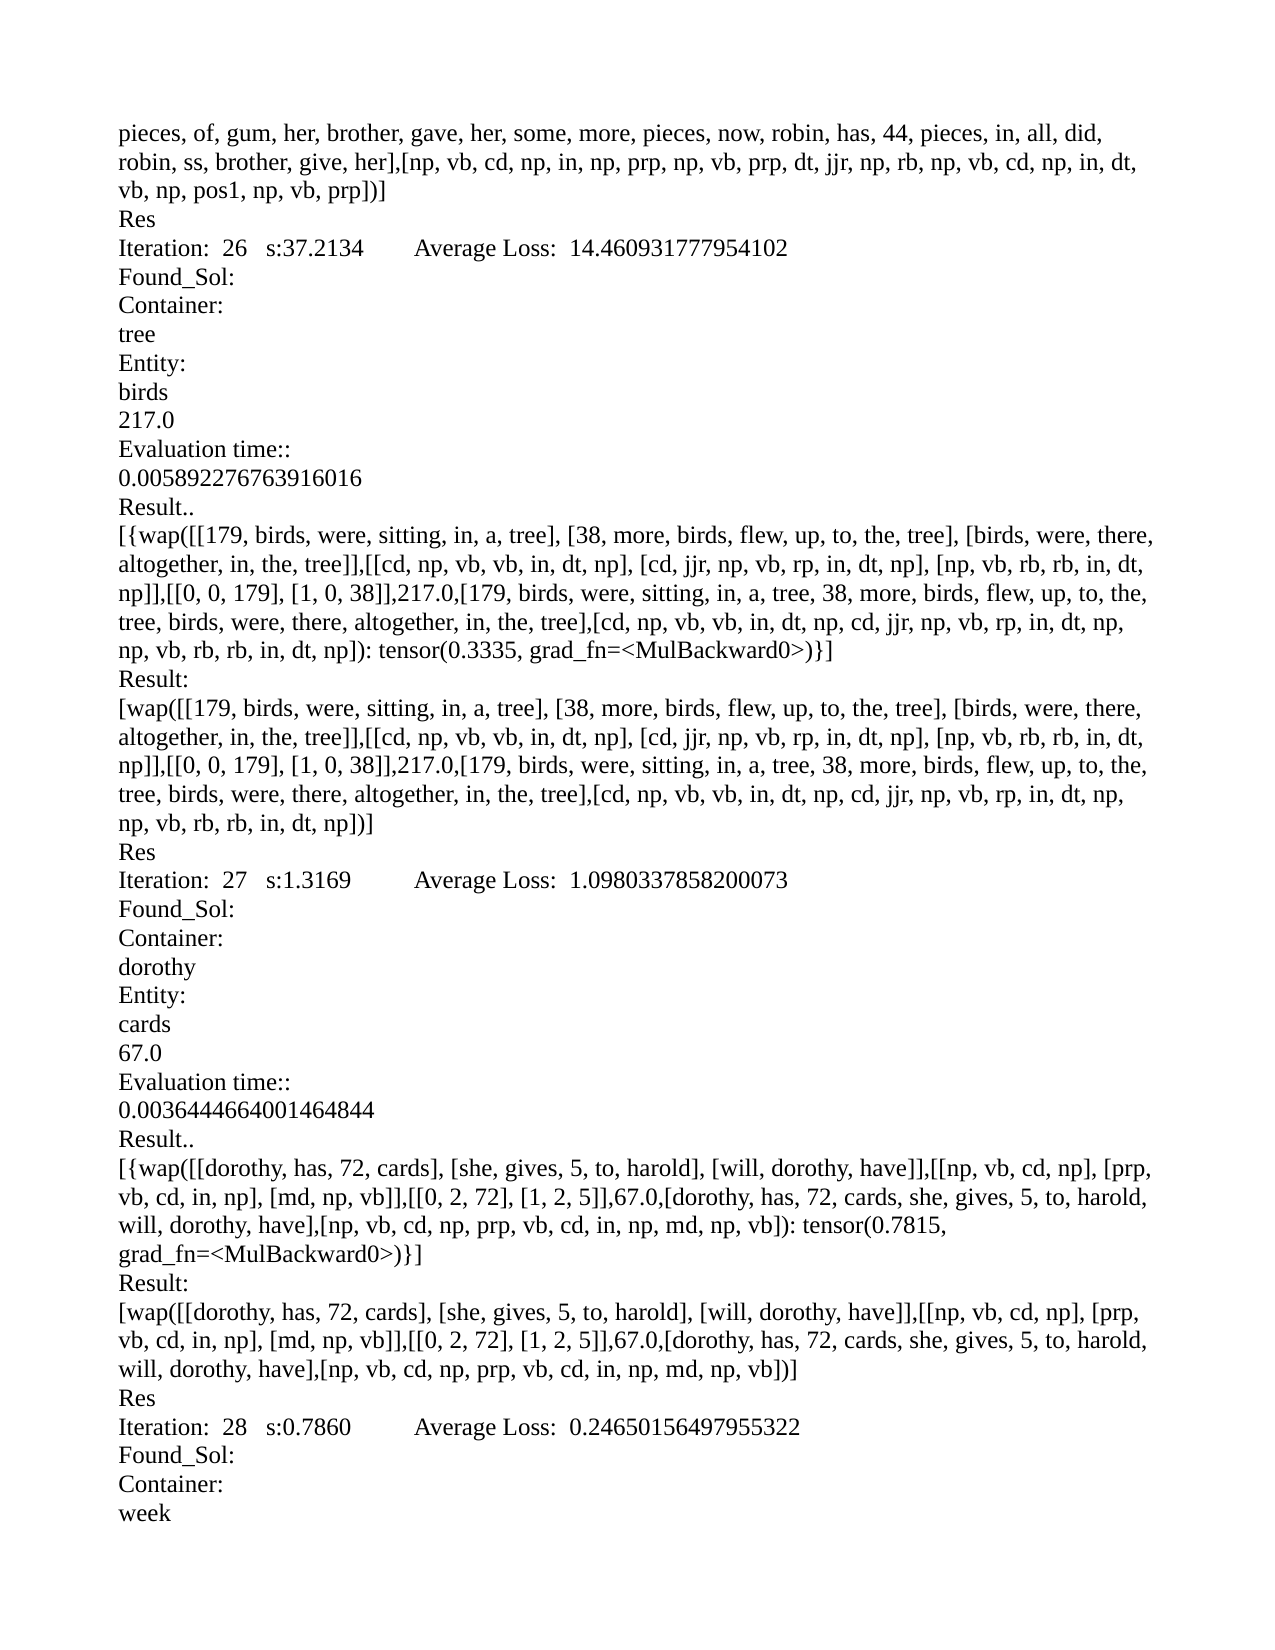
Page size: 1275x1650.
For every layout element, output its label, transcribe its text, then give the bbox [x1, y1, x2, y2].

text Found_Sol: [118, 894, 1157, 923]
text Res [118, 204, 1157, 233]
text Container: [118, 923, 1157, 952]
text [{wap([[dorothy, has, 72, cards], [she, gives, 5, to, harold], [will, dorothy, have]],[[np, vb, cd, np], [prp, vb, cd, in, np], [md, np, vb]],[[0, 2, 72], [1, 2, 5]],67.0,[dorothy, has, 72, cards, she, gives, 5, to, harold, will, dorothy, have],[np, vb, cd, np, prp, vb, cd, in, np, md, np, vb]): tensor(0.7815, grad_fn=<MulBackward0>)}] [118, 1153, 1157, 1268]
text Entity: [118, 348, 1157, 377]
text 67.0 [118, 1038, 1157, 1067]
text [wap([[dorothy, has, 72, cards], [she, gives, 5, to, harold], [will, dorothy, have]],[[np, vb, cd, np], [prp, vb, cd, in, np], [md, np, vb]],[[0, 2, 72], [1, 2, 5]],67.0,[dorothy, has, 72, cards, she, gives, 5, to, harold, will, dorothy, have],[np, vb, cd, np, prp, vb, cd, in, np, md, np, vb])] [118, 1297, 1157, 1383]
text Container: [118, 1469, 1157, 1498]
text Found_Sol: [118, 262, 1157, 291]
text birds [118, 377, 1157, 406]
text Iteration: 26 s:37.2134 Average Loss: 14.460931777954102 [118, 233, 1157, 262]
text Entity: [118, 981, 1157, 1009]
text Result.. [118, 492, 1157, 521]
text 217.0 [118, 406, 1157, 434]
text Iteration: 28 s:0.7860 Average Loss: 0.24650156497955322 [118, 1412, 1157, 1441]
text dorothy [118, 952, 1157, 981]
text Found_Sol: [118, 1441, 1157, 1469]
text Res [118, 1383, 1157, 1412]
text Evaluation time:: [118, 434, 1157, 463]
text week [118, 1498, 1157, 1527]
text Result.. [118, 1124, 1157, 1153]
text Container: [118, 291, 1157, 319]
text [wap([[179, birds, were, sitting, in, a, tree], [38, more, birds, flew, up, to, the, tree], [birds, were, there, altogether, in, the, tree]],[[cd, np, vb, vb, in, dt, np], [cd, jjr, np, vb, rp, in, dt, np], [np, vb, rb, rb, in, dt, np]],[[0, 0, 179], [1, 0, 38]],217.0,[179, birds, were, sitting, in, a, tree, 38, more, birds, flew, up, to, the, tree, birds, were, there, altogether, in, the, tree],[cd, np, vb, vb, in, dt, np, cd, jjr, np, vb, rp, in, dt, np, np, vb, rb, rb, in, dt, np])] [118, 693, 1157, 837]
text Iteration: 27 s:1.3169 Average Loss: 1.0980337858200073 [118, 866, 1157, 894]
text Evaluation time:: [118, 1067, 1157, 1096]
text [{wap([[179, birds, were, sitting, in, a, tree], [38, more, birds, flew, up, to, the, tree], [birds, were, there, altogether, in, the, tree]],[[cd, np, vb, vb, in, dt, np], [cd, jjr, np, vb, rp, in, dt, np], [np, vb, rb, rb, in, dt, np]],[[0, 0, 179], [1, 0, 38]],217.0,[179, birds, were, sitting, in, a, tree, 38, more, birds, flew, up, to, the, tree, birds, were, there, altogether, in, the, tree],[cd, np, vb, vb, in, dt, np, cd, jjr, np, vb, rp, in, dt, np, np, vb, rb, rb, in, dt, np]): tensor(0.3335, grad_fn=<MulBackward0>)}] [118, 521, 1157, 664]
text cards [118, 1009, 1157, 1038]
text pieces, of, gum, her, brother, gave, her, some, more, pieces, now, robin, has, 44, pieces, in, all, did, robin, ss, brother, give, her],[np, vb, cd, np, in, np, prp, np, vb, prp, dt, jjr, np, rb, np, vb, cd, np, in, dt, vb, np, pos1, np, vb, prp])] [118, 118, 1157, 204]
text Result: [118, 664, 1157, 693]
text Result: [118, 1268, 1157, 1297]
text 0.0036444664001464844 [118, 1096, 1157, 1124]
text 0.005892276763916016 [118, 463, 1157, 492]
text Res [118, 837, 1157, 866]
text tree [118, 319, 1157, 348]
